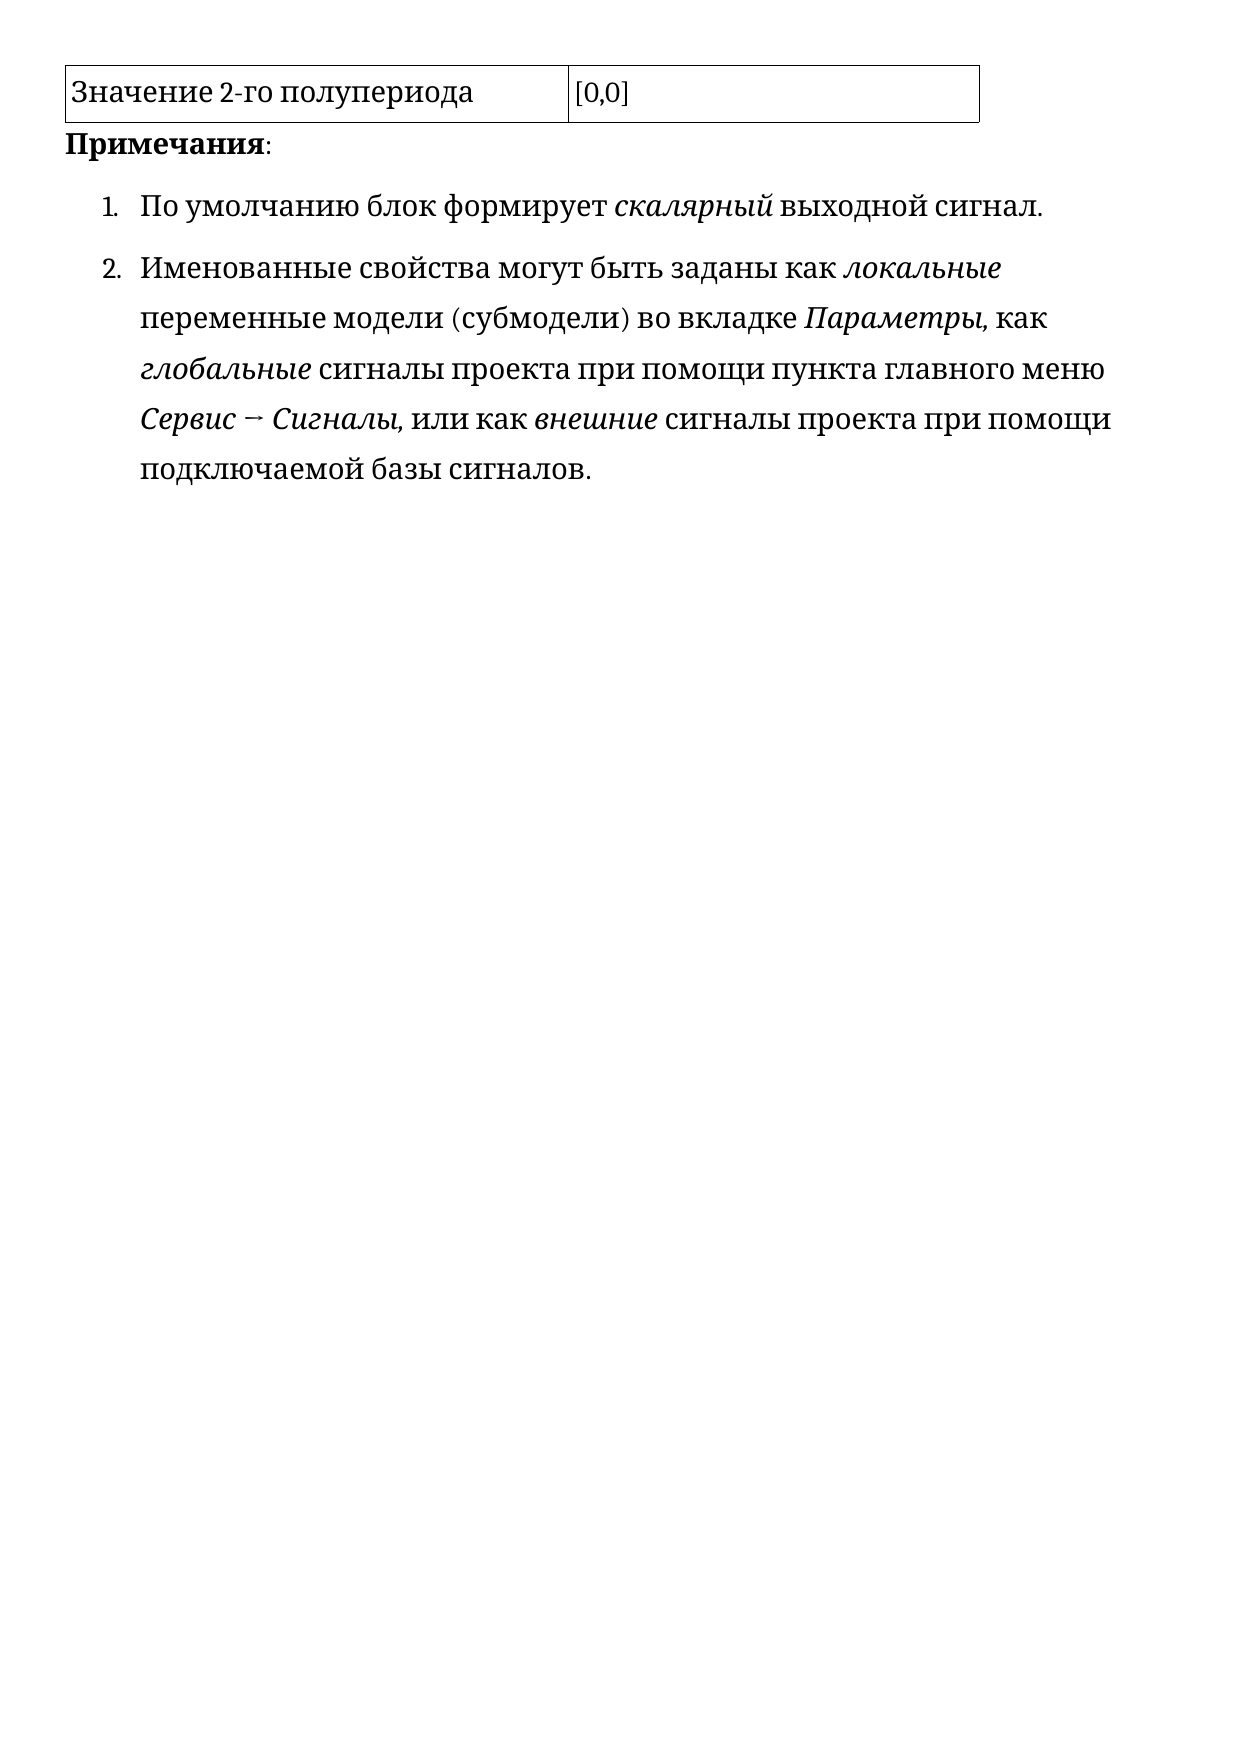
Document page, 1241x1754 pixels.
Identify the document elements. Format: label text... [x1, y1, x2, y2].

table_cell Значение 2-го полупериода [66, 66, 568, 122]
table_cell [0,0] [569, 66, 979, 122]
table_cell Блок формирует на выходе сигнал из равномерных прямоугольных импульсов с заданными временными и амплитудными параметрами: , где– свойства блока, – выходной сигнал,– текущее модельное время в секундах, – дробная часть. Свойства: Длительность 1-го полупериода – время, в течение которого блок на выходе формирует значение первого полупериода. Значение 1-го полупериода – сигнал, подаваемый блоком на выход в течение первого полупериода. Длительность 2-го полупериода – время, в течение которого блок на выходе формирует значение второго полупериода. Значение 2-го полупериода – сигнал, подаваемый блоком на выход в течение второго полупериода. Свойства могут быть векторами:,,и , размерности которых должны быть одинаковы, в этом случае на выходе будет также формироваться векторный сигнал: Примеры заполнения диалогового окна свойств блока: Примечания: По умолчанию блок формирует скалярный выходной сигнал. Именованные свойства могут быть заданы как локальные переменные модели (субмодели) во вкладке Параметры, как глобальные сигналы проекта при помощи пункта главного меню Сервис → Сигналы, или как внешние сигналы проекта при помощи подключаемой базы сигналов. [59, 59, 1181, 499]
